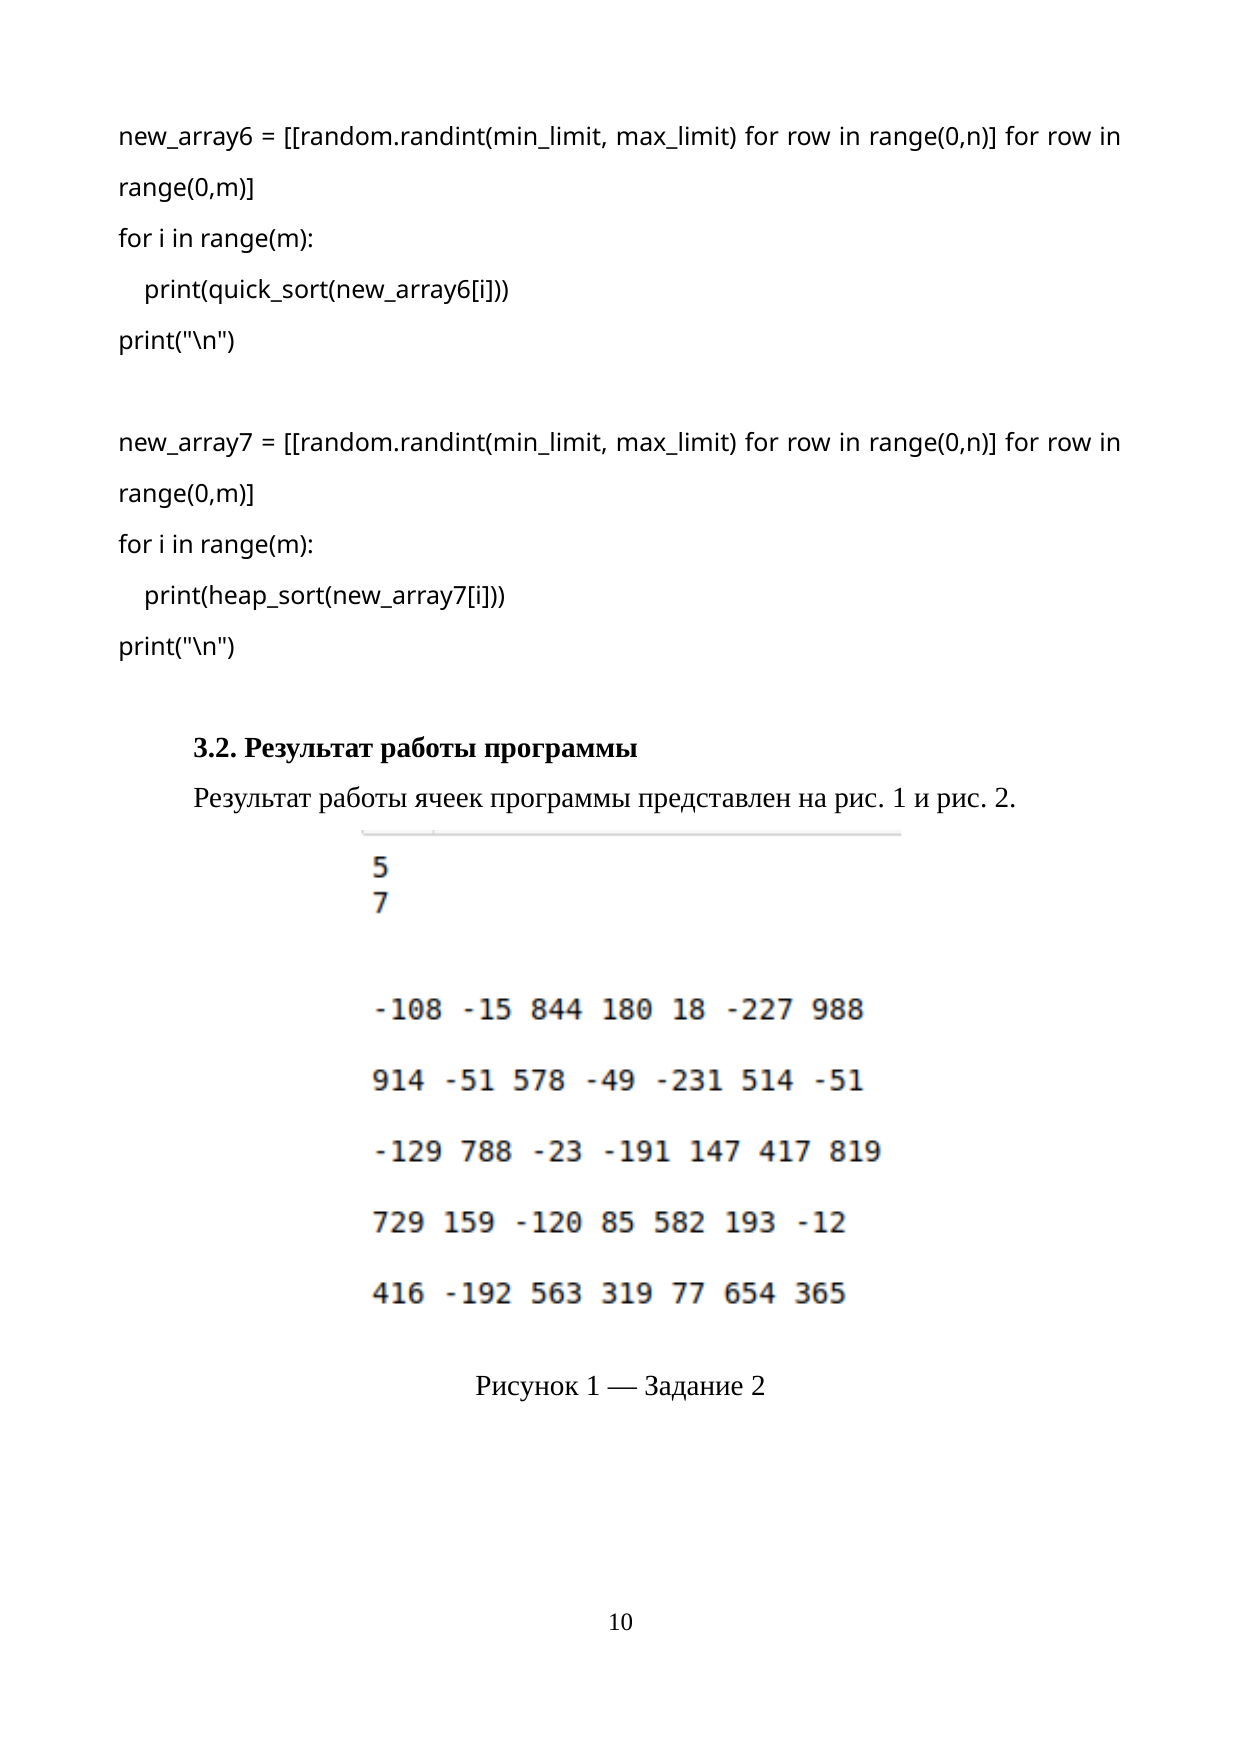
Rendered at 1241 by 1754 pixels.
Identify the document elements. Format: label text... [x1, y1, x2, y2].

text 3.2. Результат работы программы [118, 730, 1122, 763]
text new_array6 = [[random.randint(min_limit, max_limit) for row in range(0,n)] for row in range(0,m)] [118, 118, 1122, 203]
picture [339, 830, 902, 1352]
text print("\n") [118, 628, 1122, 663]
text print("\n") [118, 322, 1122, 356]
text for i in range(m): [118, 220, 1122, 254]
text print(quick_sort(new_array6[i])) [118, 271, 1122, 305]
text print(heap_sort(new_array7[i])) [118, 577, 1122, 612]
text Результат работы ячеек программы представлен на рис. 1 и рис. 2. [118, 780, 1122, 814]
text for i in range(m): [118, 526, 1122, 561]
text Рисунок 1 — Задание 2 [118, 831, 1122, 1402]
text new_array7 = [[random.randint(min_limit, max_limit) for row in range(0,n)] for row in range(0,m)] [118, 424, 1122, 509]
